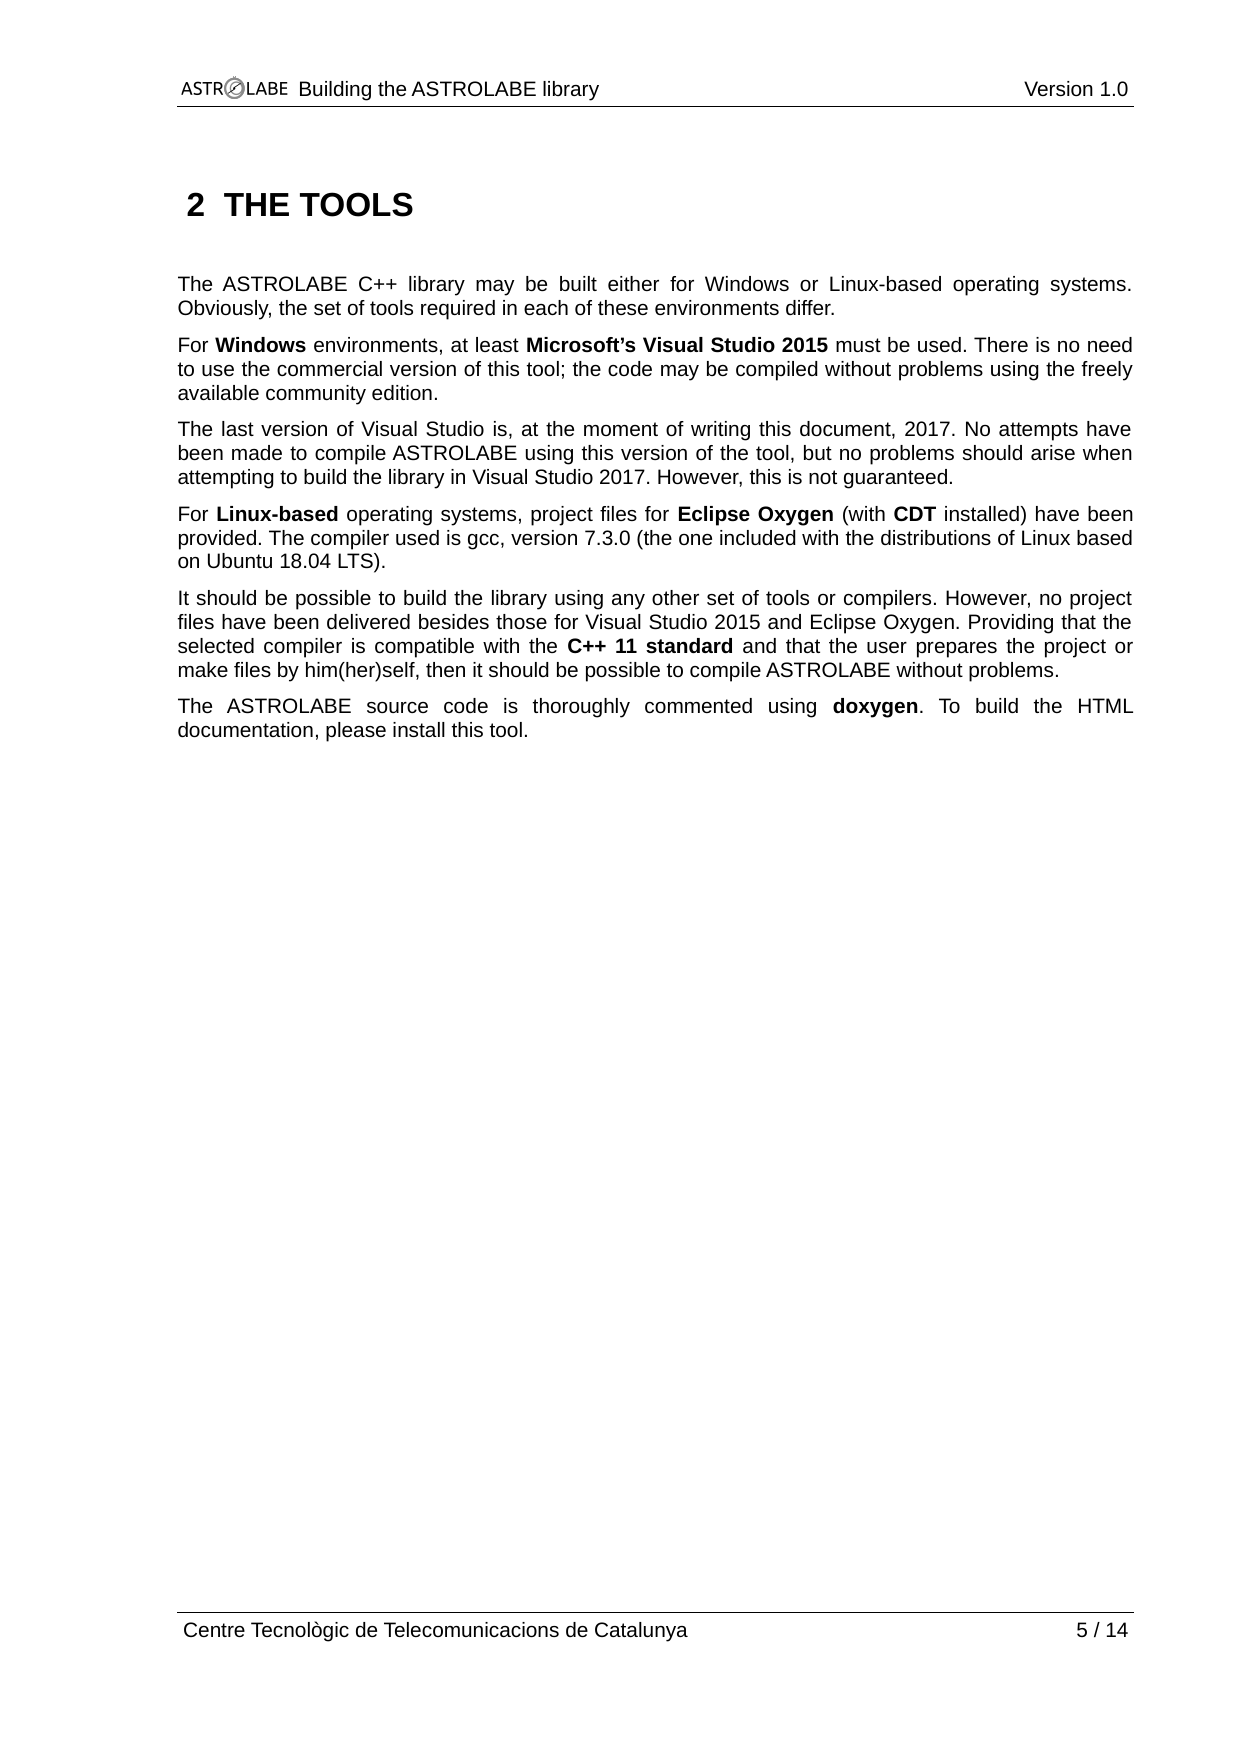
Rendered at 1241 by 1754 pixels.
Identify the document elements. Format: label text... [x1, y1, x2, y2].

picture [181, 76, 288, 99]
text The last version of Visual Studio is, at the moment of writing this document, 2017. No attempts have been made to compile ASTROLABE using this version of the tool, but no problems should arise when attempting to build the library in Visual Studio 2017. However, this is not guaranteed. [177, 417, 1134, 489]
text The ASTROLABE source code is thoroughly commented using doxygen. To build the HTML documentation, please install this tool. [177, 694, 1134, 742]
text For Linux-based operating systems, project files for Eclipse Oxygen (with CDT installed) have been provided. The compiler used is gcc, version 7.3.0 (the one included with the distributions of Linux based on Ubuntu 18.04 LTS). [177, 501, 1134, 573]
text The ASTROLABE C++ library may be built either for Windows or Linux-based operating systems. Obviously, the set of tools required in each of these environments differ. [177, 272, 1134, 320]
text For Windows environments, at least Microsoft’s Visual Studio 2015 must be used. There is no need to use the commercial version of this tool; the code may be compiled without problems using the freely available community edition. [177, 333, 1134, 404]
text It should be possible to build the library using any other set of tools or compilers. However, no project files have been delivered besides those for Visual Studio 2015 and Eclipse Oxygen. Providing that the selected compiler is compatible with the C++ 11 standard and that the user prepares the project or make files by him(her)self, then it should be possible to compile ASTROLABE without problems. [177, 586, 1134, 682]
subtitle THE TOOLS [177, 185, 1134, 223]
